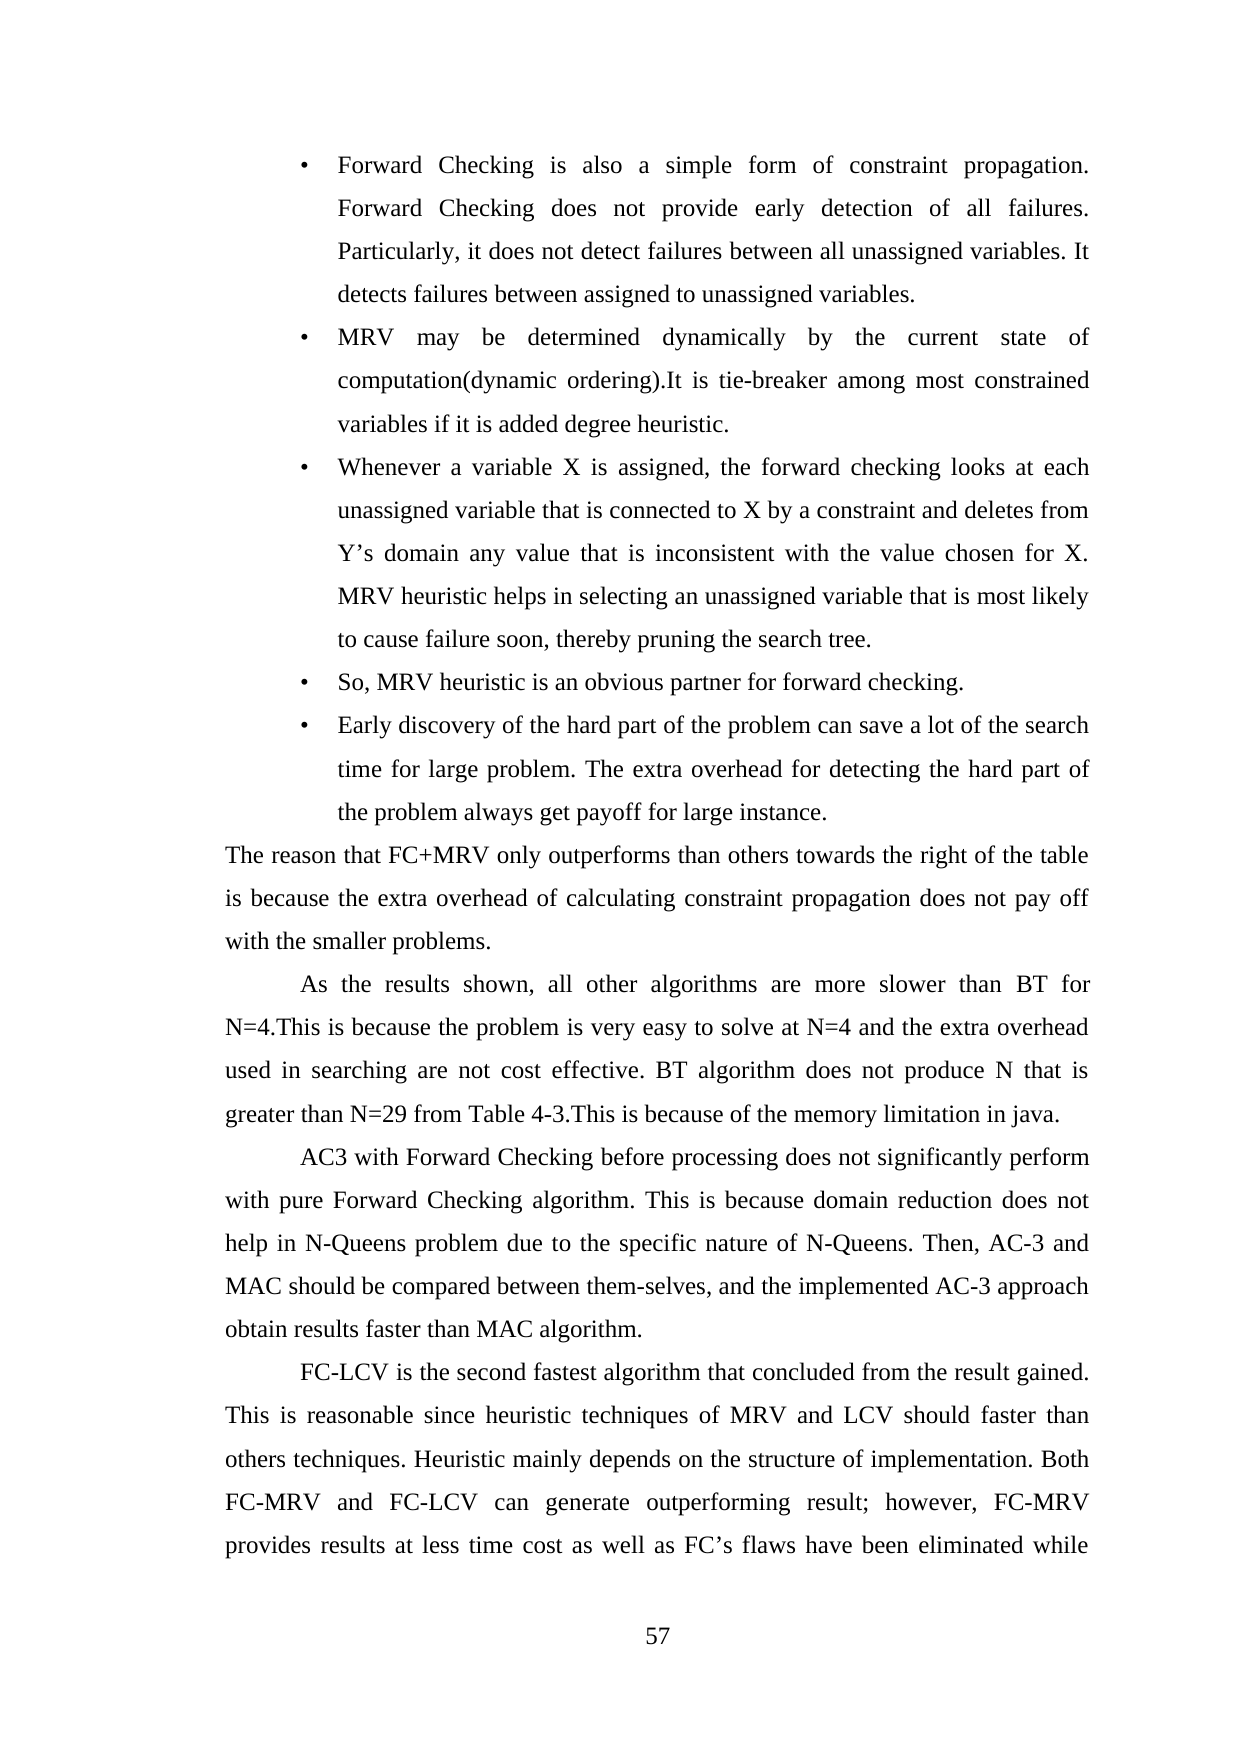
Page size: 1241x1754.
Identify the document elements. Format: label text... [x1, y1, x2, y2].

list Forward Checking is also a simple form of constraint propagation. Forward Checking does not provide early detection of all failures. Particularly, it does not detect failures between all unassigned variables. It detects failures between assigned to unassigned variables. [300, 150, 1090, 308]
text The reason that FC+MRV only outperforms than others towards the right of the table is because the extra overhead of calculating constraint propagation does not pay off with the smaller problems. [225, 840, 1090, 955]
list Whenever a variable X is assigned, the forward checking looks at each unassigned variable that is connected to X by a constraint and deletes from Y’s domain any value that is inconsistent with the value chosen for X. MRV heuristic helps in selecting an unassigned variable that is most likely to cause failure soon, thereby pruning the search tree. [300, 452, 1090, 653]
text AC3 with Forward Checking before processing does not significantly perform with pure Forward Checking algorithm. This is because domain reduction does not help in N-Queens problem due to the specific nature of N-Queens. Then, AC-3 and MAC should be compared between them-selves, and the implemented AC-3 approach obtain results faster than MAC algorithm. [225, 1142, 1090, 1343]
text As the results shown, all other algorithms are more slower than BT for N=4.This is because the problem is very easy to solve at N=4 and the extra overhead used in searching are not cost effective. BT algorithm does not produce N that is greater than N=29 from Table 4-3.This is because of the memory limitation in java. [225, 969, 1090, 1127]
list MRV may be determined dynamically by the current state of computation(dynamic ordering).It is tie-breaker among most constrained variables if it is added degree heuristic. [300, 322, 1090, 437]
list So, MRV heuristic is an obvious partner for forward checking. [300, 667, 1090, 696]
list Early discovery of the hard part of the problem can save a lot of the search time for large problem. The extra overhead for detecting the hard part of the problem always get payoff for large instance. [300, 711, 1090, 826]
text FC-LCV is the second fastest algorithm that concluded from the result gained. This is reasonable since heuristic techniques of MRV and LCV should faster than others techniques. Heuristic mainly depends on the structure of implementation. Both FC-MRV and FC-LCV can generate outperforming result; however, FC-MRV provides results at less time cost as well as FC’s flaws have been eliminated while [225, 1357, 1090, 1559]
